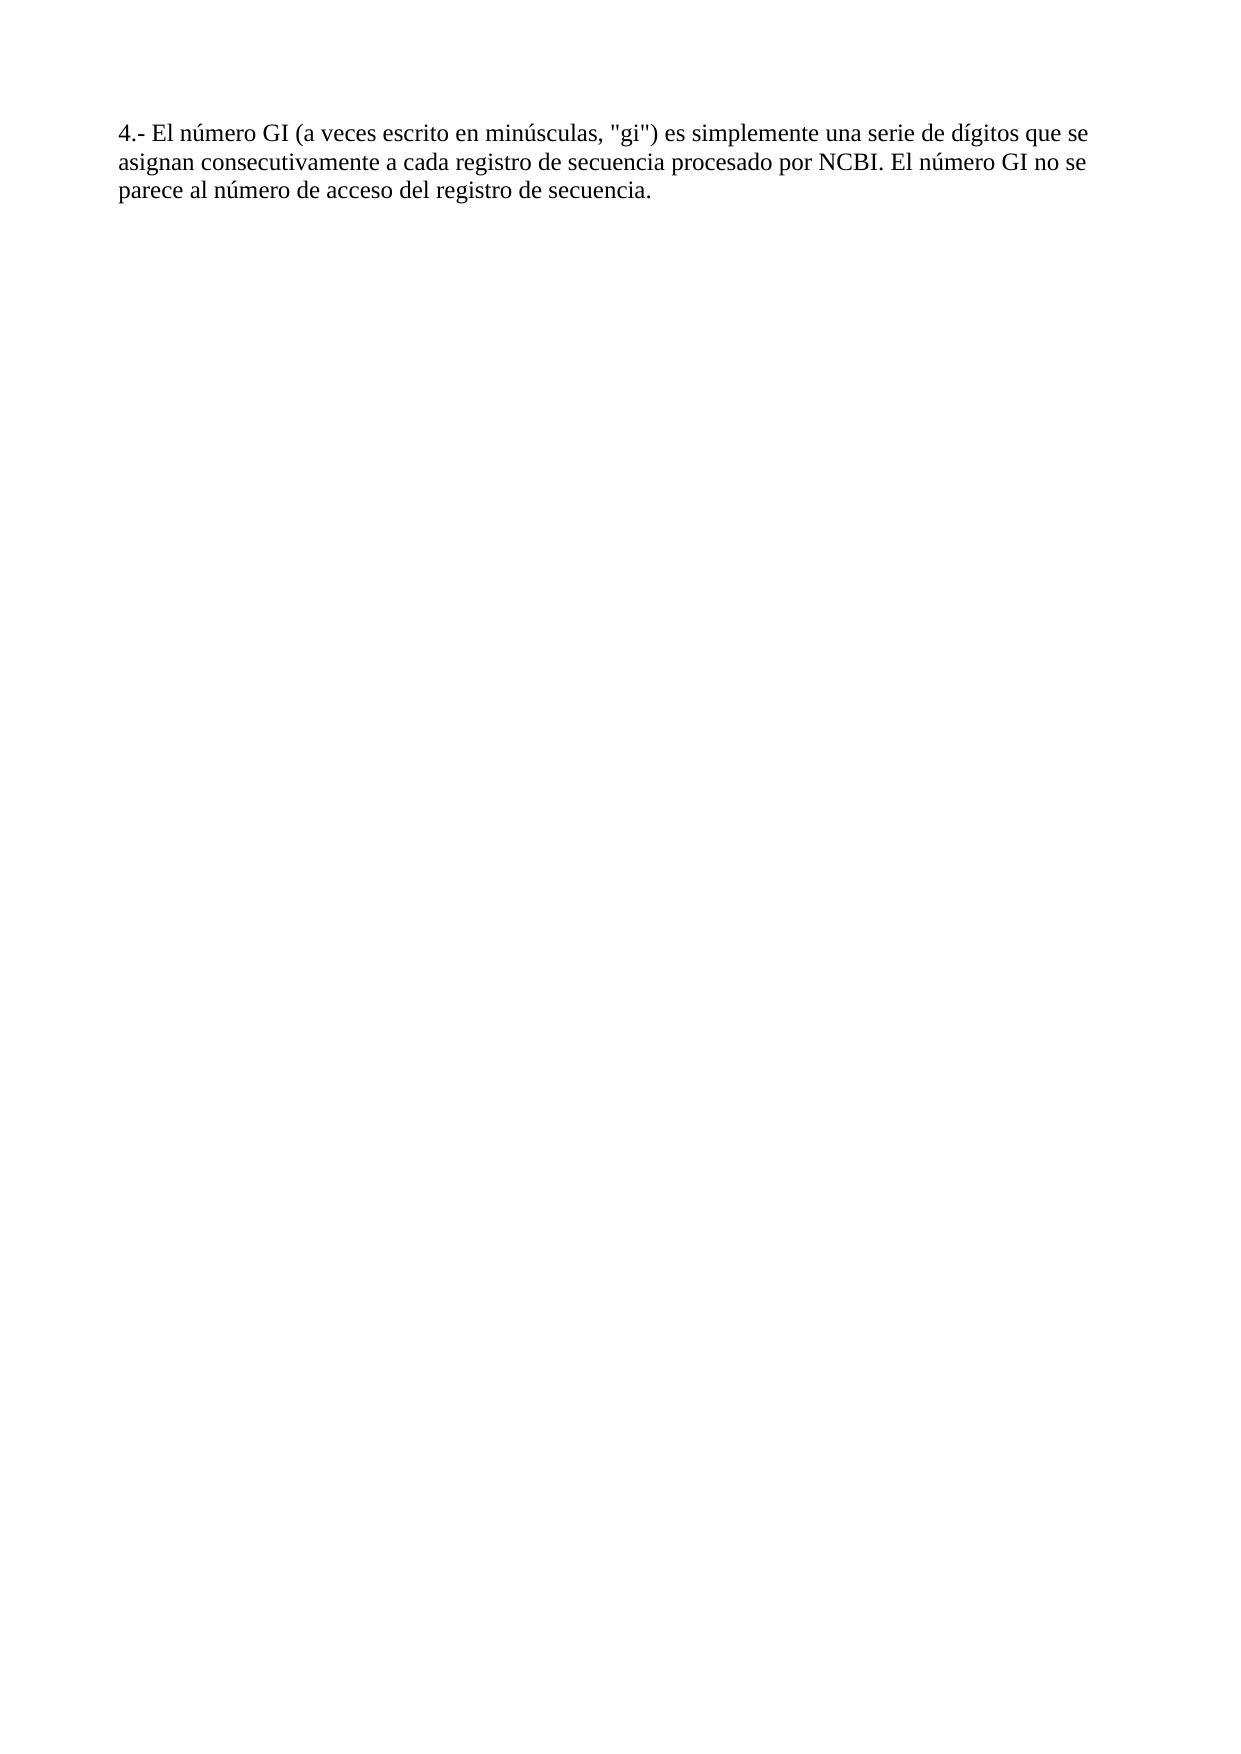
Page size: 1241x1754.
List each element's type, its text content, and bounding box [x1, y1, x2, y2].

text 4.- El número GI (a veces escrito en minúsculas, "gi") es simplemente una serie de dígitos que se asignan consecutivamente a cada registro de secuencia procesado por NCBI. El número GI no se parece al número de acceso del registro de secuencia. [118, 118, 1122, 204]
